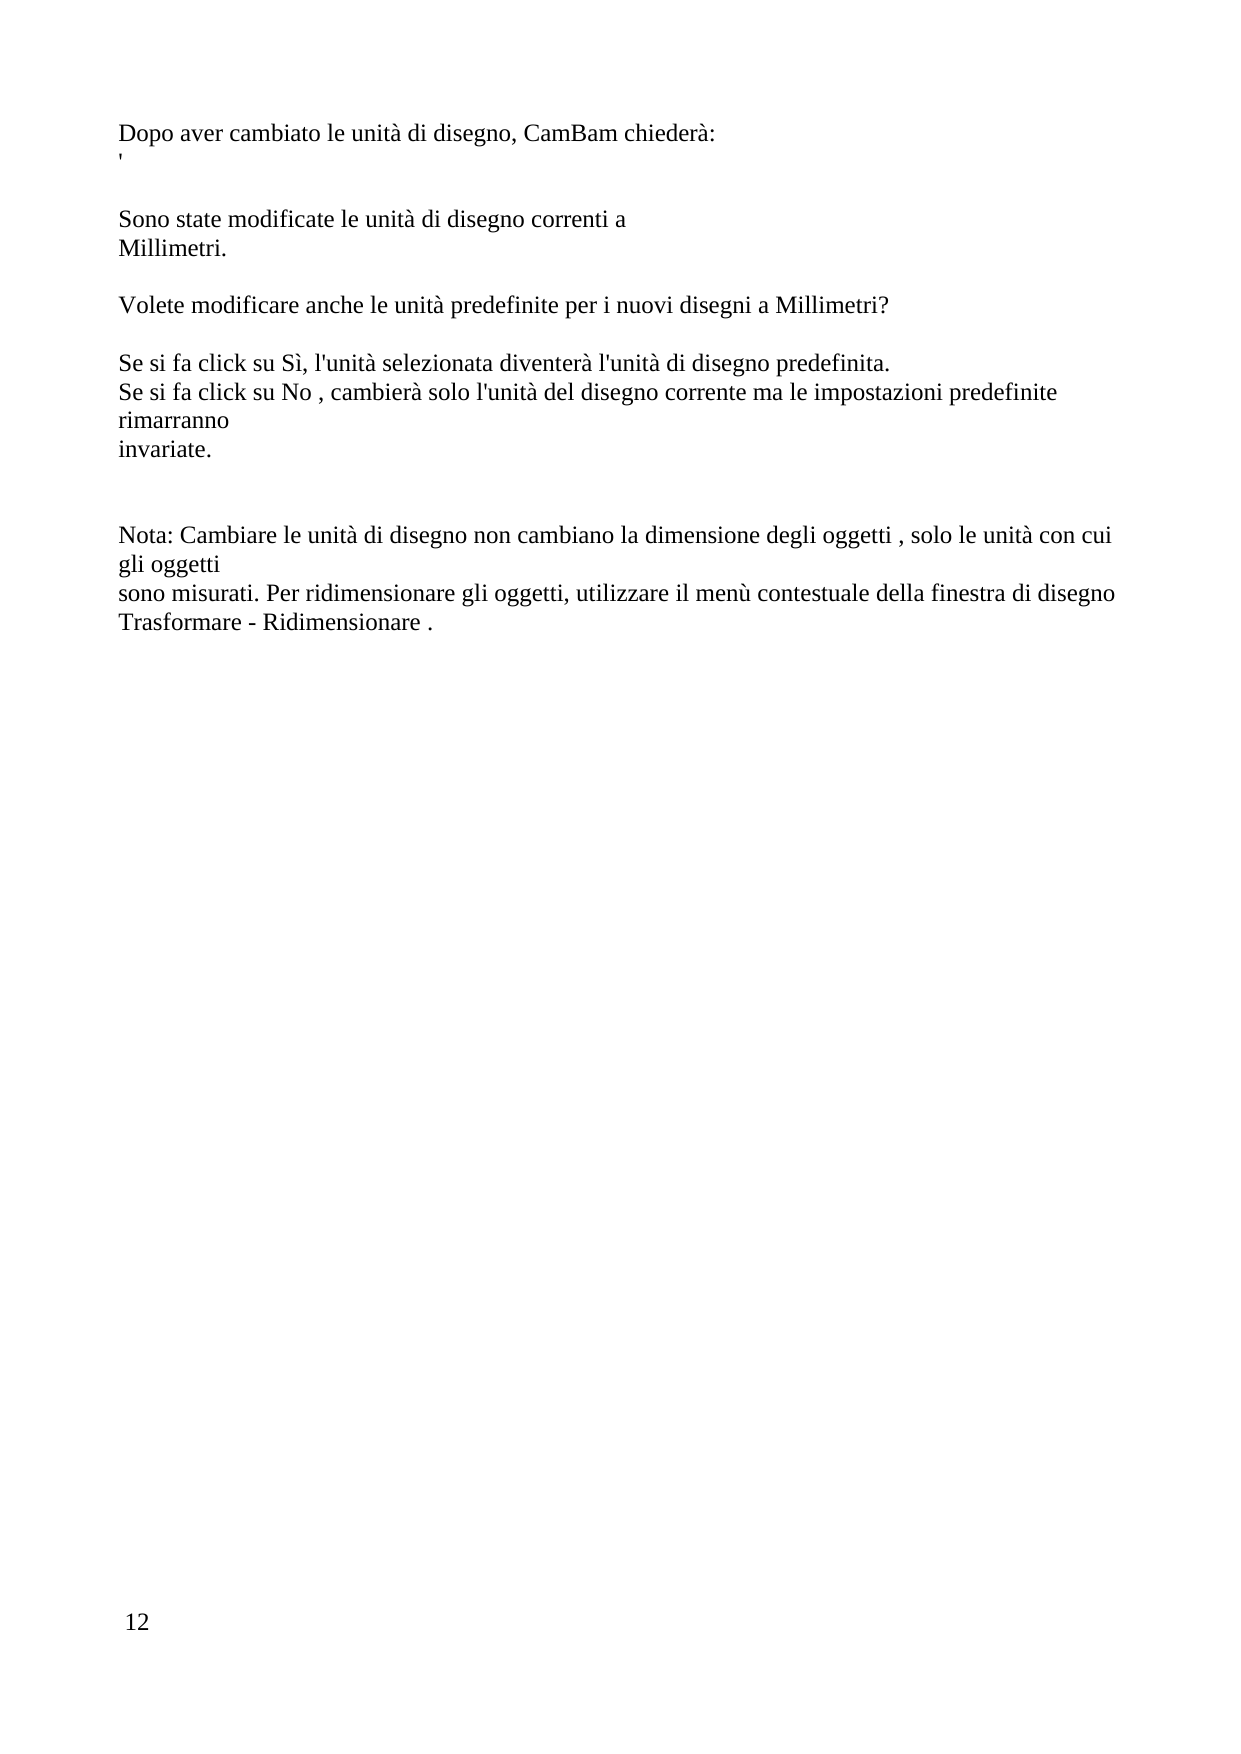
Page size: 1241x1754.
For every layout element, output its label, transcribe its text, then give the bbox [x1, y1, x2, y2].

text sono misurati. Per ridimensionare gli oggetti, utilizzare il menù contestuale della finestra di disegno [118, 578, 1122, 607]
text Volete modificare anche le unità predefinite per i nuovi disegni a Millimetri? [118, 291, 1122, 319]
text ' [118, 147, 1122, 176]
text Trasformare - Ridimensionare . [118, 607, 1122, 636]
text Sono state modificate le unità di disegno correnti a [118, 204, 1122, 233]
text Se si fa click su Sì, l'unità selezionata diventerà l'unità di disegno predefinita. [118, 348, 1122, 377]
text Se si fa click su No , cambierà solo l'unità del disegno corrente ma le impostazioni predefinite rimarranno [118, 377, 1122, 434]
text invariate. [118, 434, 1122, 463]
text Millimetri. [118, 233, 1122, 262]
text Nota: Cambiare le unità di disegno non cambiano la dimensione degli oggetti , solo le unità con cui gli oggetti [118, 521, 1122, 578]
text Dopo aver cambiato le unità di disegno, CamBam chiederà: [118, 118, 1122, 147]
